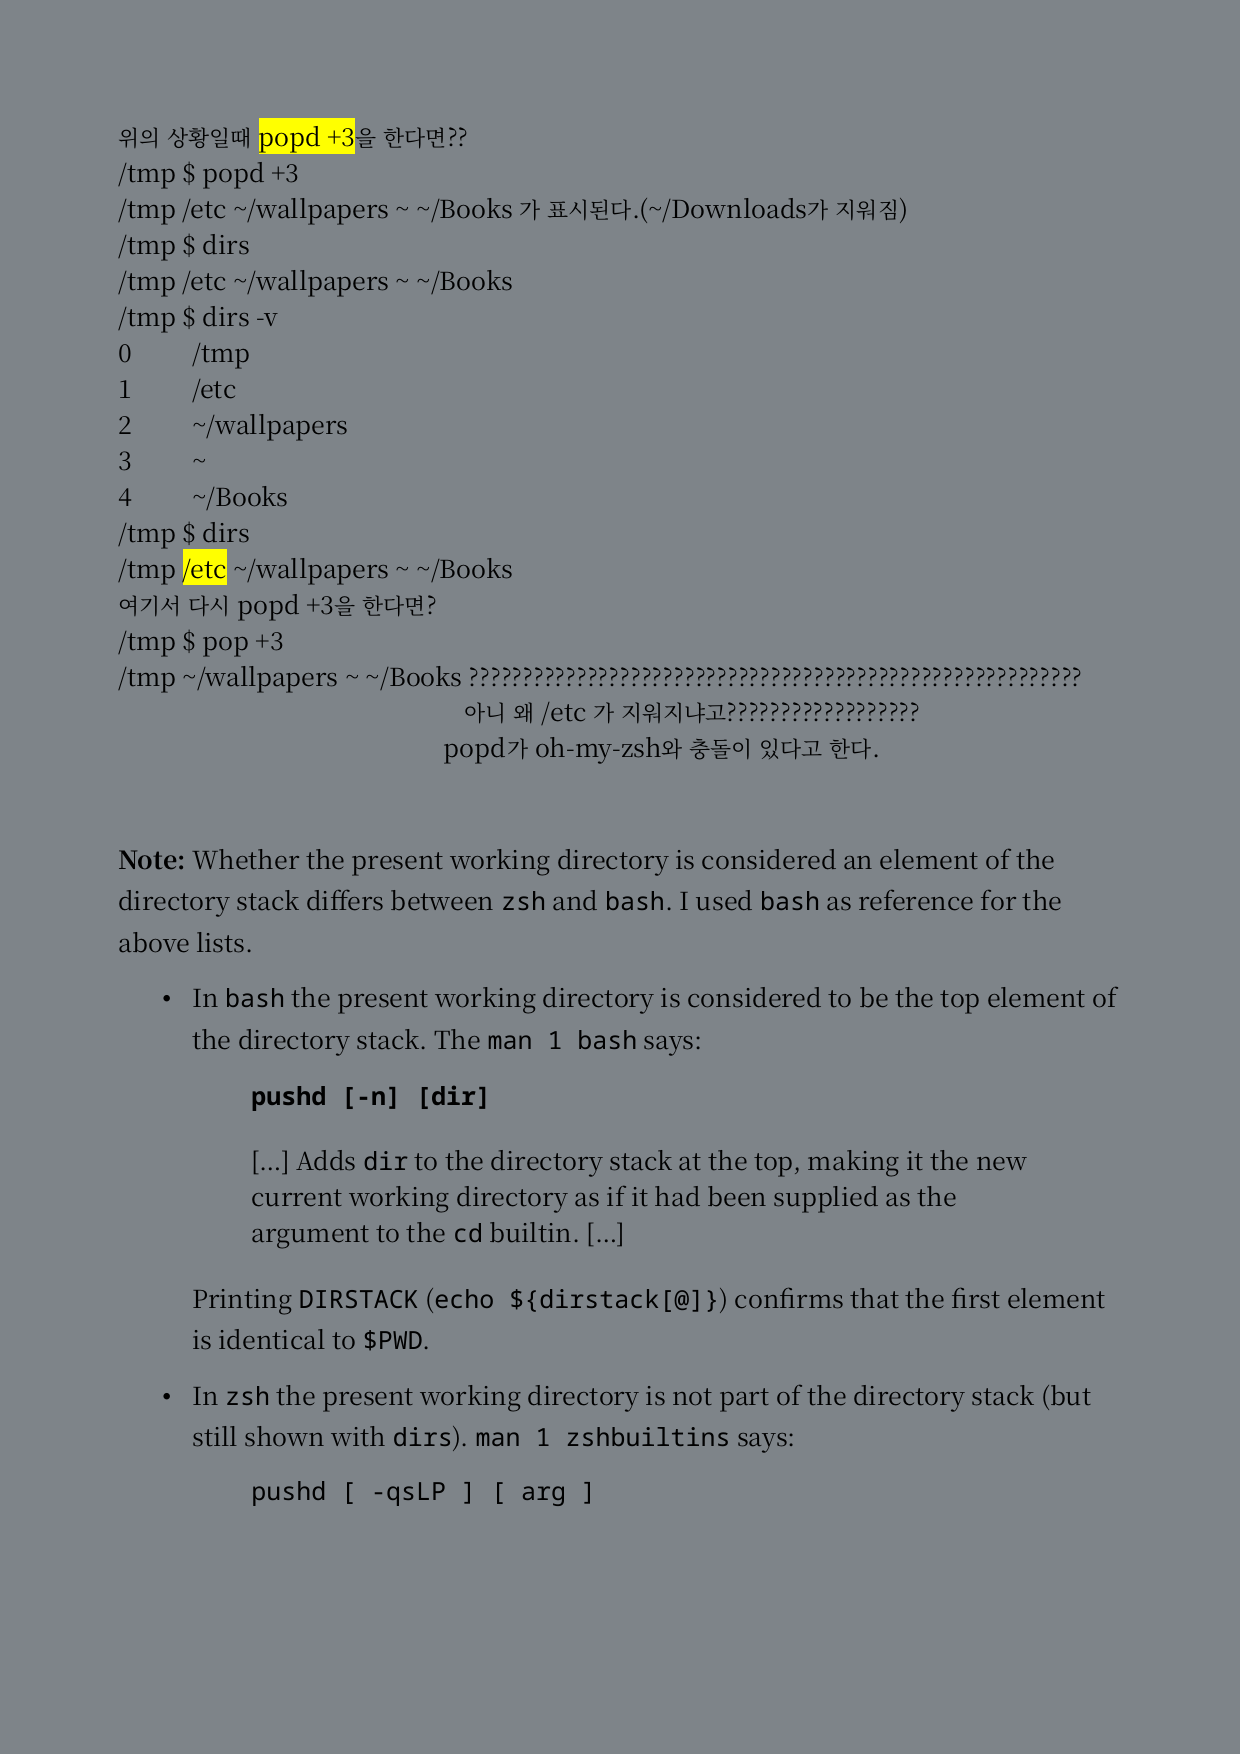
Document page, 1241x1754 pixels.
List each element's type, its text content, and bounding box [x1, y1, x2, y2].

list […] Adds dir to the directory stack at the top, making it the new current working directory as if it had been supplied as the argument to the cd builtin. […] [222, 1142, 1063, 1250]
text /tmp $ popd +3 [118, 154, 1122, 190]
text /tmp $ dirs [118, 226, 1122, 262]
text /tmp /etc ~/wallpapers ~ ~/Books [118, 262, 1122, 298]
text /tmp $ dirs -v [118, 298, 1122, 334]
text /tmp /etc ~/wallpapers ~ ~/Books 가 표시된다.(~/Downloads가 지워짐) [118, 190, 1122, 226]
text /tmp ~/wallpapers ~ ~/Books ????????????????????????????????????????????????????????? [118, 657, 1122, 693]
text Note: Whether the present working directory is considered an element of the directory stack differs between zsh and bash. I used bash as reference for the above lists. [118, 841, 1122, 959]
text 4 ~/Books [118, 477, 1122, 513]
text 3 ~ [118, 442, 1122, 477]
text /tmp $ pop +3 [118, 621, 1122, 657]
text 1 /etc [118, 370, 1122, 406]
list Printing DIRSTACK (echo ${dirstack[@]}) confirms that the first element is identical to $PWD. [162, 1279, 1122, 1357]
text 아니 왜 /etc 가 지워지냐고?????????????????? [118, 693, 1122, 729]
text /tmp /etc ~/wallpapers ~ ~/Books [118, 549, 1122, 585]
text 0 /tmp [118, 334, 1122, 370]
text /tmp $ dirs [118, 513, 1122, 549]
list pushd [ -qsLP ] [ arg ] [222, 1474, 1063, 1508]
list In zsh the present working directory is not part of the directory stack (but still shown with dirs). man 1 zshbuiltins says: [162, 1377, 1122, 1454]
text 여기서 다시 popd +3을 한다면? [118, 585, 1122, 621]
text 2 ~/wallpapers [118, 406, 1122, 442]
text 위의 상황일때 popd +3을 한다면?? [118, 118, 1122, 154]
text popd가 oh-my-zsh와 충돌이 있다고 한다. [118, 729, 1122, 765]
list pushd [-n] [dir] [222, 1076, 1063, 1112]
list In bash the present working directory is considered to be the top element of the directory stack. The man 1 bash says: [162, 979, 1122, 1057]
